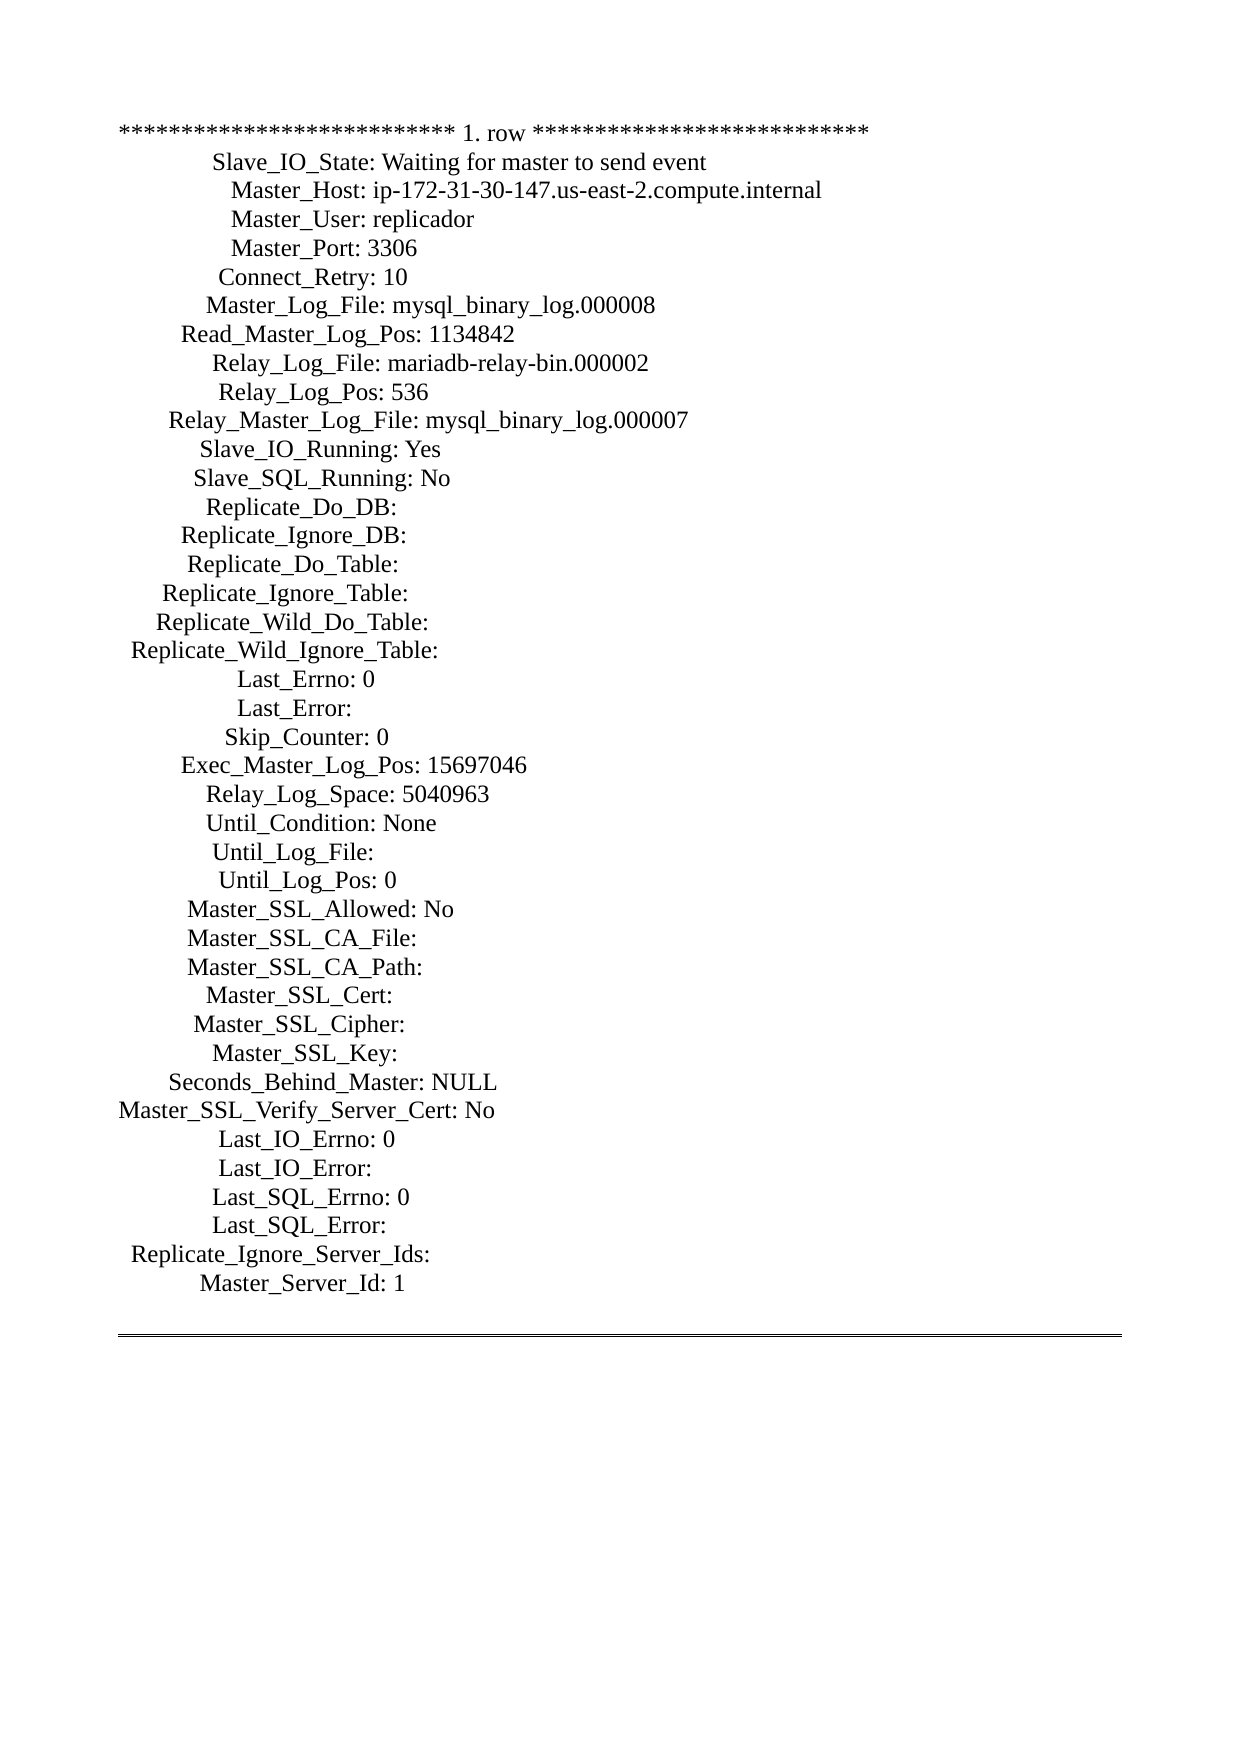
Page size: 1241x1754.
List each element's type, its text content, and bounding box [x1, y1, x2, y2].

text Until_Log_Pos: 0 [118, 866, 1122, 894]
text Last_SQL_Errno: 0 [118, 1182, 1122, 1211]
text Read_Master_Log_Pos: 1134842 [118, 319, 1122, 348]
text Until_Log_File: [118, 837, 1122, 866]
text Last_Errno: 0 [118, 664, 1122, 693]
text Exec_Master_Log_Pos: 15697046 [118, 751, 1122, 779]
text Last_IO_Errno: 0 [118, 1124, 1122, 1153]
text Seconds_Behind_Master: NULL [118, 1067, 1122, 1096]
text Master_Server_Id: 1 [118, 1268, 1122, 1297]
text Master_SSL_Key: [118, 1038, 1122, 1067]
text Master_SSL_Allowed: No [118, 894, 1122, 923]
text Relay_Log_Space: 5040963 [118, 779, 1122, 808]
text Master_SSL_CA_File: [118, 923, 1122, 952]
text Master_Log_File: mysql_binary_log.000008 [118, 291, 1122, 319]
text Slave_IO_Running: Yes [118, 434, 1122, 463]
text Replicate_Ignore_Server_Ids: [118, 1239, 1122, 1268]
text Master_User: replicador [118, 204, 1122, 233]
text Replicate_Wild_Ignore_Table: [118, 636, 1122, 664]
text Relay_Log_Pos: 536 [118, 377, 1122, 406]
text Relay_Master_Log_File: mysql_binary_log.000007 [118, 406, 1122, 434]
text Master_SSL_Cipher: [118, 1009, 1122, 1038]
text Relay_Log_File: mariadb-relay-bin.000002 [118, 348, 1122, 377]
text Last_SQL_Error: [118, 1211, 1122, 1239]
text Until_Condition: None [118, 808, 1122, 837]
text Slave_SQL_Running: No [118, 463, 1122, 492]
text Last_IO_Error: [118, 1153, 1122, 1182]
text Master_Port: 3306 [118, 233, 1122, 262]
text Replicate_Ignore_DB: [118, 521, 1122, 549]
text Master_SSL_Verify_Server_Cert: No [118, 1096, 1122, 1124]
text Replicate_Ignore_Table: [118, 578, 1122, 607]
text Skip_Counter: 0 [118, 722, 1122, 751]
text Replicate_Do_Table: [118, 549, 1122, 578]
text Master_SSL_Cert: [118, 981, 1122, 1009]
text Master_Host: ip-172-31-30-147.us-east-2.compute.internal [118, 176, 1122, 204]
text Slave_IO_State: Waiting for master to send event [118, 147, 1122, 176]
text Replicate_Wild_Do_Table: [118, 607, 1122, 636]
text Connect_Retry: 10 [118, 262, 1122, 291]
text *************************** 1. row *************************** [118, 118, 1122, 147]
text Last_Error: [118, 693, 1122, 722]
text Replicate_Do_DB: [118, 492, 1122, 521]
text Master_SSL_CA_Path: [118, 952, 1122, 981]
